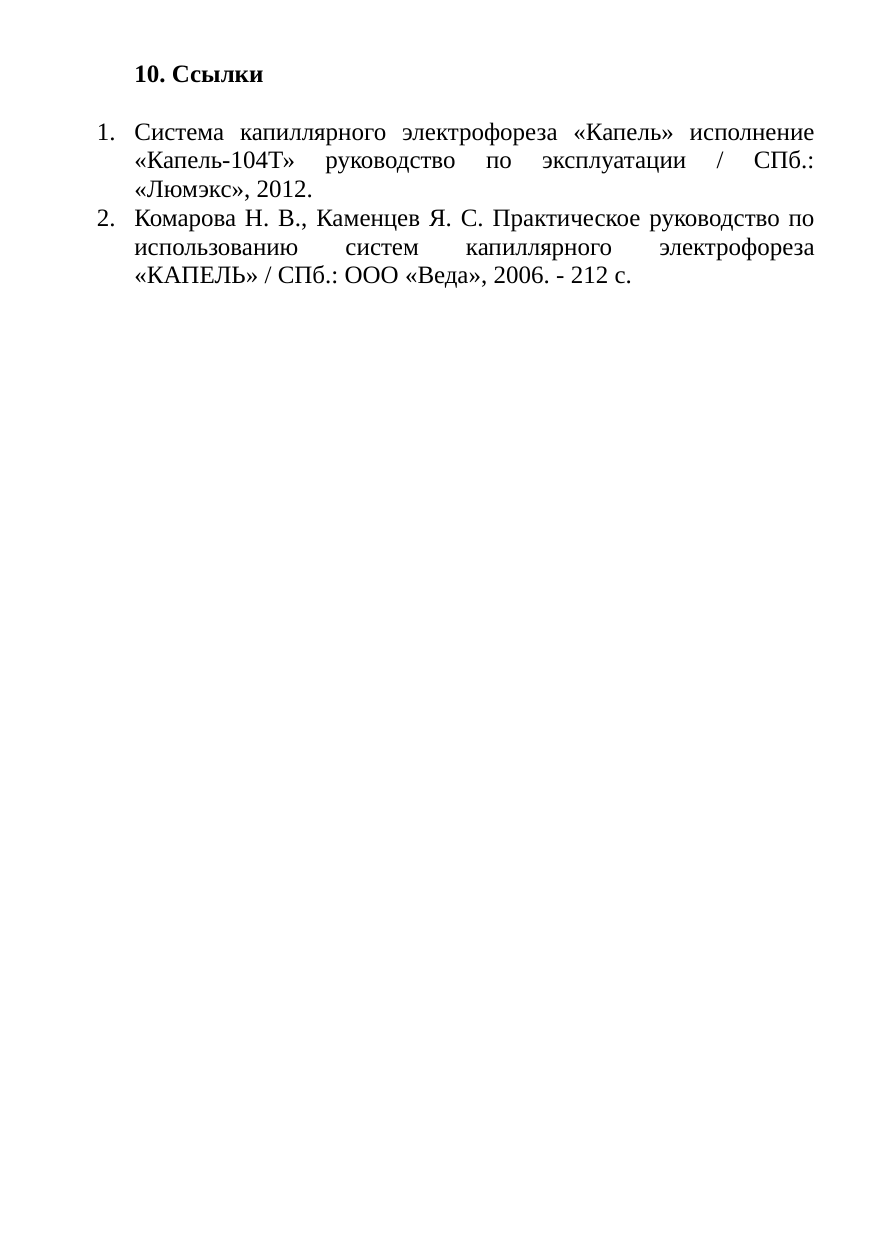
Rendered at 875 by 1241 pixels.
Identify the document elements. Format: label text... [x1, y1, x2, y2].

list 10. Ссылки [97, 59, 815, 88]
list Комарова Н. В., Каменцев Я. С. Практическое руководство по использованию систем капиллярного электрофореза «КАПЕЛЬ» / СПб.: ООО «Веда», 2006. - 212 с. [97, 203, 815, 289]
list Система капиллярного электрофореза «Капель» исполнение «Капель-104Т» руководство по эксплуатации / СПб.: «Люмэкс», 2012. [97, 117, 815, 203]
